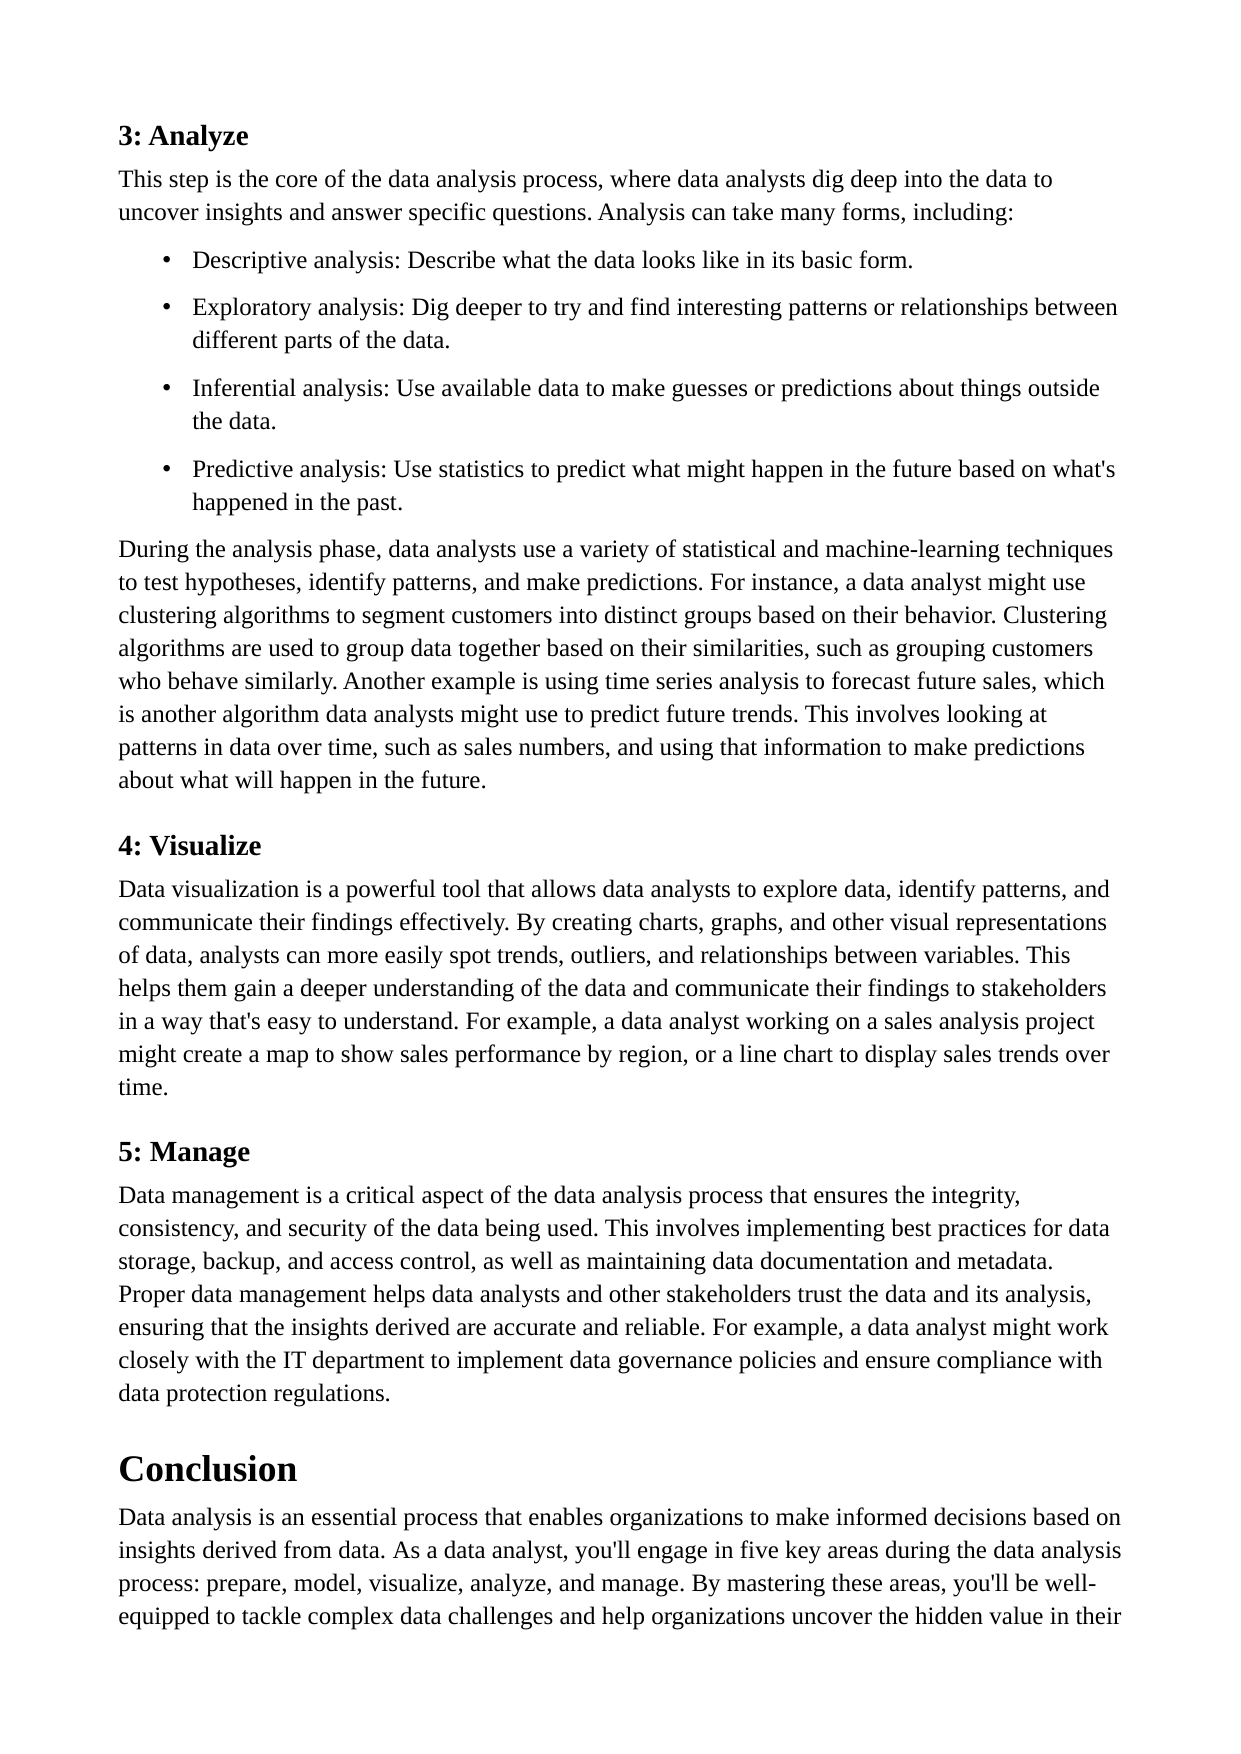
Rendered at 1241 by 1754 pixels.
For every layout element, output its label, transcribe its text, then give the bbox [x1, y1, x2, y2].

list Inferential analysis: Use available data to make guesses or predictions about things outside the data. [162, 373, 1122, 435]
text During the analysis phase, data analysts use a variety of statistical and machine-learning techniques to test hypotheses, identify patterns, and make predictions. For instance, a data analyst might use clustering algorithms to segment customers into distinct groups based on their behavior. Clustering algorithms are used to group data together based on their similarities, such as grouping customers who behave similarly. Another example is using time series analysis to forecast future sales, which is another algorithm data analysts might use to predict future trends. This involves looking at patterns in data over time, such as sales numbers, and using that information to make predictions about what will happen in the future. [118, 534, 1122, 794]
text This step is the core of the data analysis process, where data analysts dig deep into the data to uncover insights and answer specific questions. Analysis can take many forms, including: [118, 164, 1122, 226]
subtitle Conclusion [118, 1447, 1122, 1490]
list Descriptive analysis: Describe what the data looks like in its basic form. [162, 245, 1122, 273]
text Data analysis is an essential process that enables organizations to make informed decisions based on insights derived from data. As a data analyst, you'll engage in five key areas during the data analysis process: prepare, model, visualize, analyze, and manage. By mastering these areas, you'll be well-equipped to tackle complex data challenges and help organizations uncover the hidden value in their [118, 1502, 1122, 1630]
list Predictive analysis: Use statistics to predict what might happen in the future based on what's happened in the past. [162, 454, 1122, 515]
subtitle 3: Analyze [118, 118, 1122, 152]
subtitle 4: Visualize [118, 828, 1122, 861]
text Data visualization is a powerful tool that allows data analysts to explore data, identify patterns, and communicate their findings effectively. By creating charts, graphs, and other visual representations of data, analysts can more easily spot trends, outliers, and relationships between variables. This helps them gain a deeper understanding of the data and communicate their findings to stakeholders in a way that's easy to understand. For example, a data analyst working on a sales analysis project might create a map to show sales performance by region, or a line chart to display sales trends over time. [118, 874, 1122, 1101]
list Exploratory analysis: Dig deeper to try and find interesting patterns or relationships between different parts of the data. [162, 292, 1122, 354]
subtitle 5: Manage [118, 1134, 1122, 1167]
text Data management is a critical aspect of the data analysis process that ensures the integrity, consistency, and security of the data being used. This involves implementing best practices for data storage, backup, and access control, as well as maintaining data documentation and metadata. Proper data management helps data analysts and other stakeholders trust the data and its analysis, ensuring that the insights derived are accurate and reliable. For example, a data analyst might work closely with the IT department to implement data governance policies and ensure compliance with data protection regulations. [118, 1180, 1122, 1407]
